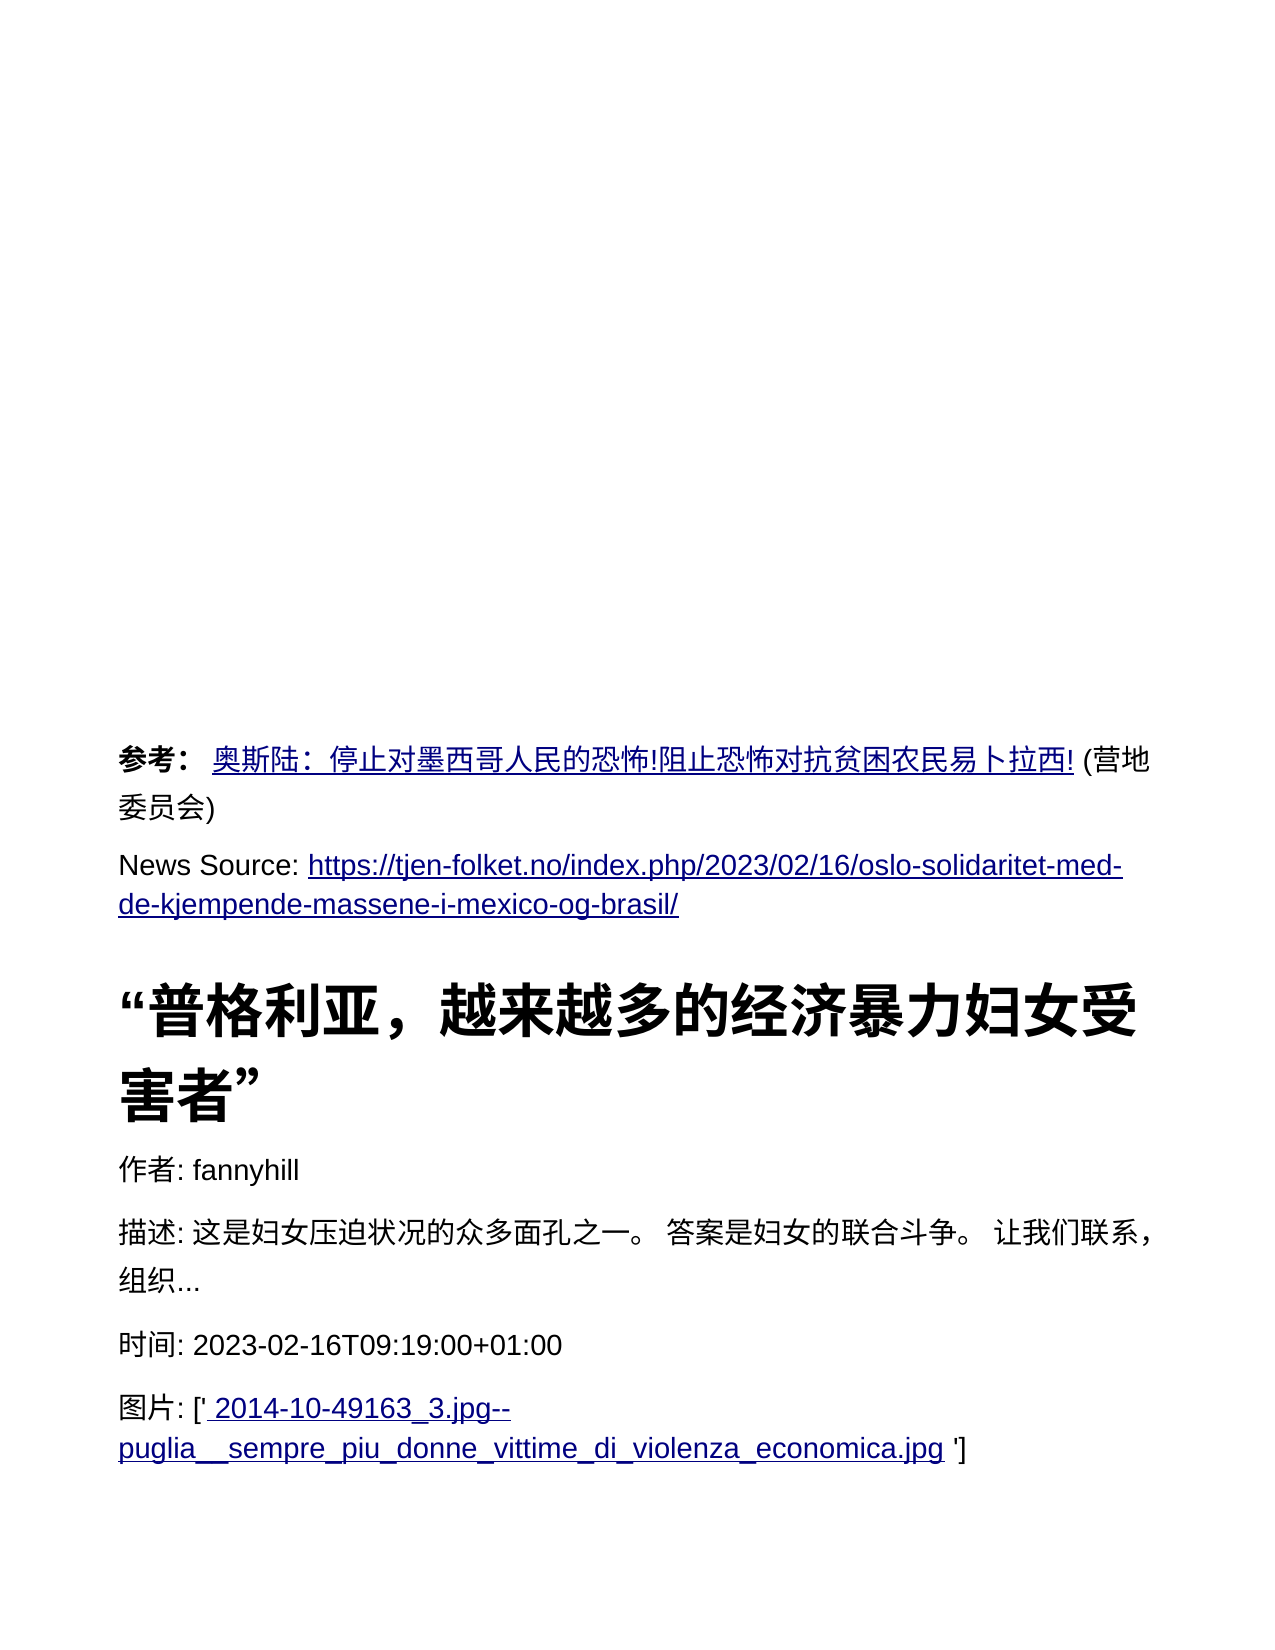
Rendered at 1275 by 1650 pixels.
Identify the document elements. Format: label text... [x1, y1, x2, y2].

text 参考： 奥斯陆：停止对墨西哥人民的恐怖!阻止恐怖对抗贫困农民易卜拉西! (营地委员会) [118, 118, 1157, 827]
text 作者: fannyhill [118, 1146, 1157, 1188]
text News Source: https://tjen-folket.no/index.php/2023/02/16/oslo-solidaritet-med-de-kjempende-massene-i-mexico-og-brasil/ [118, 848, 1157, 920]
subtitle “普格利亚，越来越多的经济暴力妇女受害者” [118, 965, 1157, 1134]
text 时间: 2023-02-16T09:19:00+01:00 [118, 1321, 1157, 1363]
text 图片: [' 2014-10-49163_3.jpg--puglia__sempre_piu_donne_vittime_di_violenza_economica.jpg '] [118, 1384, 1157, 1465]
text 描述: 这是妇女压迫状况的众多面孔之一。 答案是妇女的联合斗争。 让我们联系，组织... [118, 1209, 1157, 1300]
